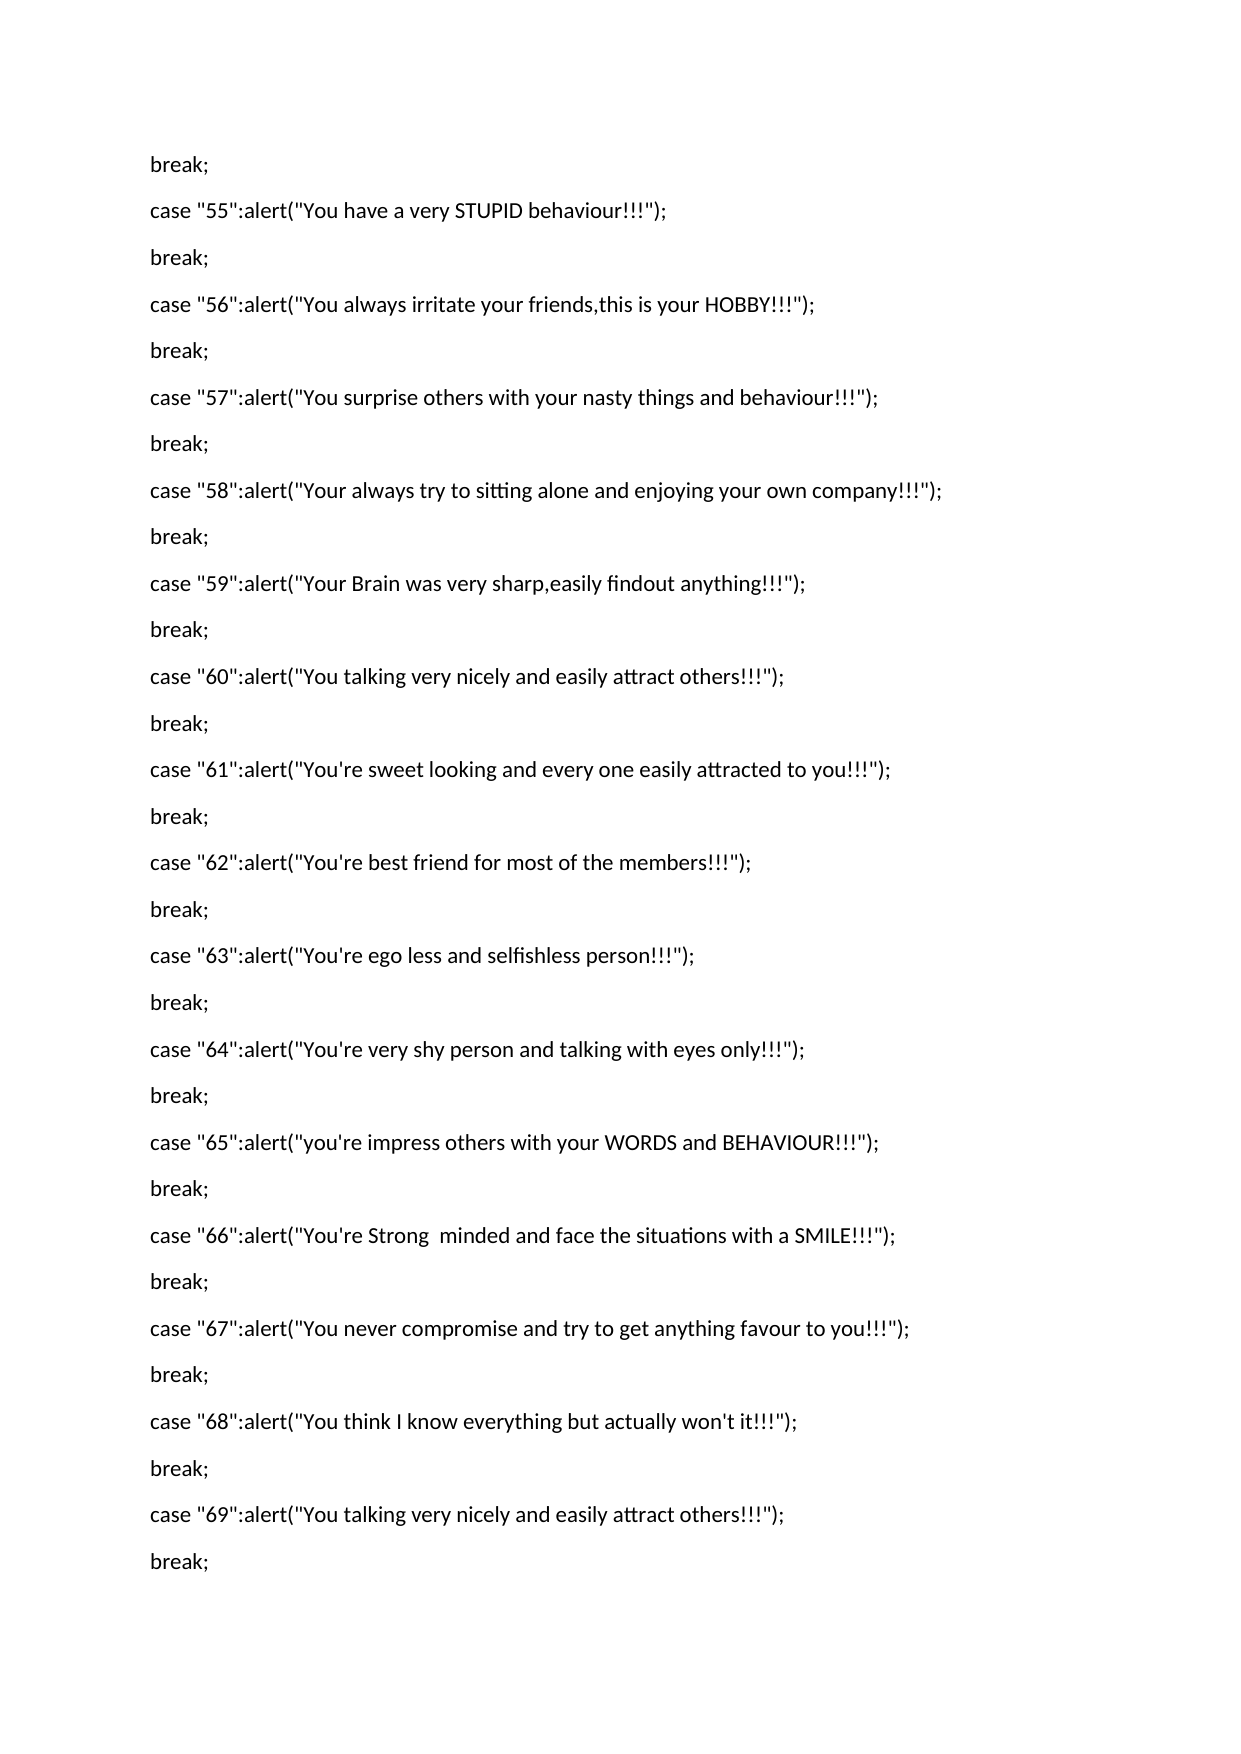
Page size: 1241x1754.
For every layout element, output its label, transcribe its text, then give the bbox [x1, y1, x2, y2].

text break; [150, 802, 1090, 830]
text break; [150, 429, 1090, 457]
text break; [150, 1267, 1090, 1296]
text case "69":alert("You talking very nicely and easily attract others!!!"); [150, 1500, 1090, 1528]
text break; [150, 243, 1090, 271]
text case "68":alert("You think I know everything but actually won't it!!!"); [150, 1407, 1090, 1435]
text case "60":alert("You talking very nicely and easily attract others!!!"); [150, 662, 1090, 690]
text case "55":alert("You have a very STUPID behaviour!!!"); [150, 197, 1090, 224]
text case "58":alert("Your always try to sitting alone and enjoying your own company!!!"); [150, 476, 1090, 504]
text case "64":alert("You're very shy person and talking with eyes only!!!"); [150, 1035, 1090, 1063]
text case "63":alert("You're ego less and selfishless person!!!"); [150, 942, 1090, 969]
text case "66":alert("You're Strong minded and face the situations with a SMILE!!!"); [150, 1221, 1090, 1249]
text case "59":alert("Your Brain was very sharp,easily findout anything!!!"); [150, 569, 1090, 597]
text case "67":alert("You never compromise and try to get anything favour to you!!!"); [150, 1314, 1090, 1342]
text break; [150, 709, 1090, 737]
text break; [150, 336, 1090, 364]
text break; [150, 616, 1090, 644]
text case "62":alert("You're best friend for most of the members!!!"); [150, 848, 1090, 876]
text case "65":alert("you're impress others with your WORDS and BEHAVIOUR!!!"); [150, 1128, 1090, 1156]
text break; [150, 988, 1090, 1016]
text break; [150, 1454, 1090, 1482]
text case "61":alert("You're sweet looking and every one easily attracted to you!!!"); [150, 755, 1090, 783]
text break; [150, 1547, 1090, 1575]
text case "56":alert("You always irritate your friends,this is your HOBBY!!!"); [150, 290, 1090, 318]
text case "57":alert("You surprise others with your nasty things and behaviour!!!"); [150, 383, 1090, 411]
text break; [150, 1361, 1090, 1389]
text break; [150, 1081, 1090, 1109]
text break; [150, 522, 1090, 551]
text break; [150, 150, 1090, 178]
text break; [150, 1174, 1090, 1202]
text break; [150, 895, 1090, 923]
